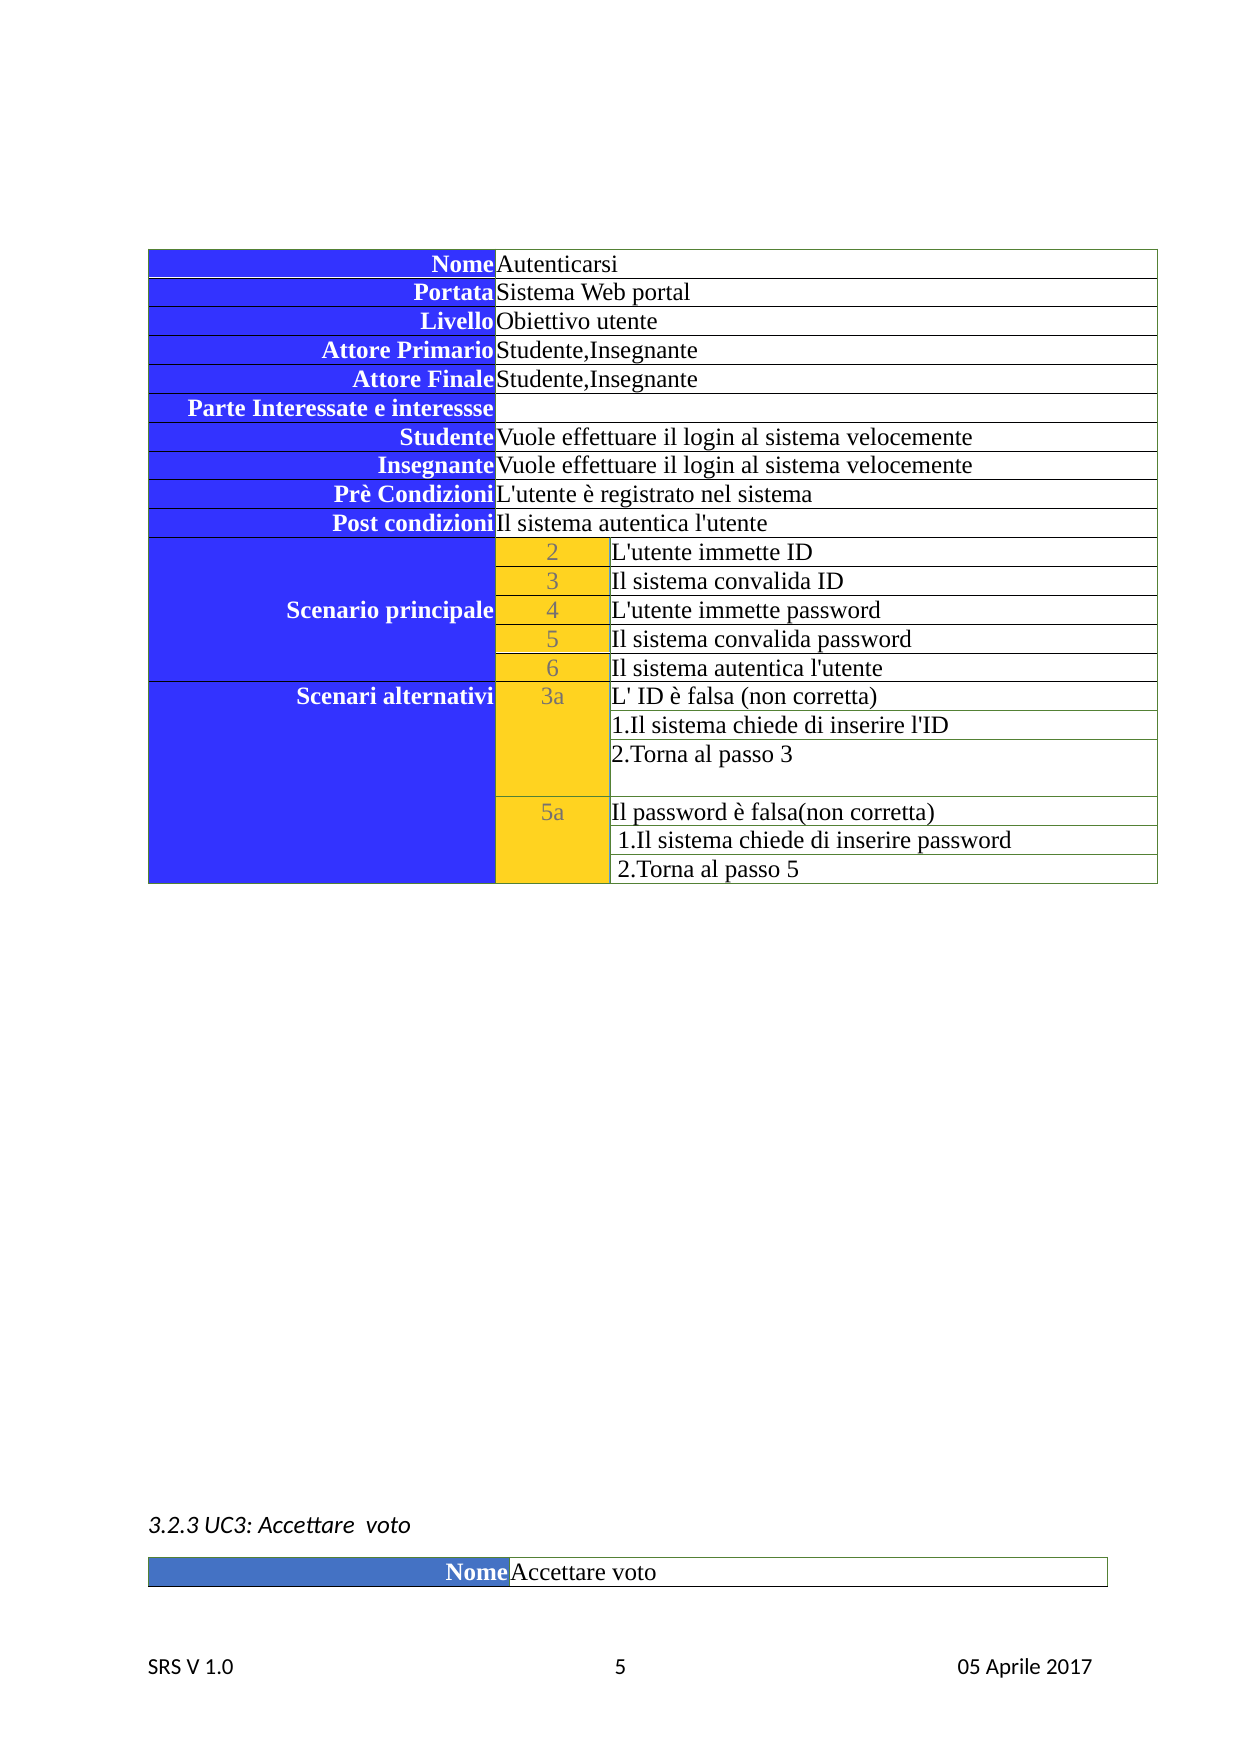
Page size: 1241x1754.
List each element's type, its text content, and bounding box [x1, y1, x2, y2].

table_cell Il sistema autentica l'utente [496, 509, 1157, 537]
table_cell 2.Torna al passo 5 [611, 855, 1157, 883]
table_cell Il password è falsa(non corretta) [611, 797, 1157, 825]
table_cell Insegnante [149, 452, 495, 479]
table_cell 2.Torna al passo 3 [611, 740, 1157, 796]
table_cell Studente,Insegnante [496, 365, 1157, 393]
table_header Nome [149, 250, 495, 277]
table_cell Il sistema convalida ID [611, 567, 1157, 595]
table_cell Parte Interessate e interessse [149, 394, 495, 422]
table_cell Prè Condizioni [149, 480, 495, 508]
table_header Accettare voto [510, 1558, 1107, 1586]
table_cell 1.Il sistema chiede di inserire password [611, 826, 1157, 854]
table_cell Portata [149, 279, 495, 306]
table_cell Studente,Insegnante [496, 336, 1157, 364]
table_cell Attore Primario [149, 336, 495, 364]
table_cell L'utente è registrato nel sistema [496, 480, 1157, 508]
table_cell Vuole effettuare il login al sistema velocemente [496, 452, 1157, 479]
table_cell Vuole effettuare il login al sistema velocemente [496, 423, 1157, 451]
table_header Autenticarsi [496, 250, 1157, 277]
table_cell 1.Il sistema chiede di inserire l'ID [611, 711, 1157, 739]
table_cell Il sistema convalida password [611, 625, 1157, 652]
table_cell Studente [149, 423, 495, 451]
table_cell L' ID è falsa (non corretta) [611, 682, 1157, 710]
table_cell Sistema Web portal [496, 279, 1157, 306]
table_header Nome [149, 1558, 509, 1586]
table_cell L'utente immette password [611, 596, 1157, 624]
table_cell L'utente immette ID [611, 538, 1157, 566]
table_cell Post condizioni [149, 509, 495, 537]
table_cell Scenario principale [149, 538, 495, 681]
text 3.2.3 UC3: Accettare voto [148, 1509, 1237, 1539]
table_cell Obiettivo utente [496, 307, 1157, 335]
table_cell Livello [149, 307, 495, 335]
table_cell Attore Finale [149, 365, 495, 393]
table_cell [496, 394, 1157, 422]
table_cell Il sistema autentica l'utente [611, 654, 1157, 681]
table_cell Scenari alternativi [149, 682, 495, 883]
